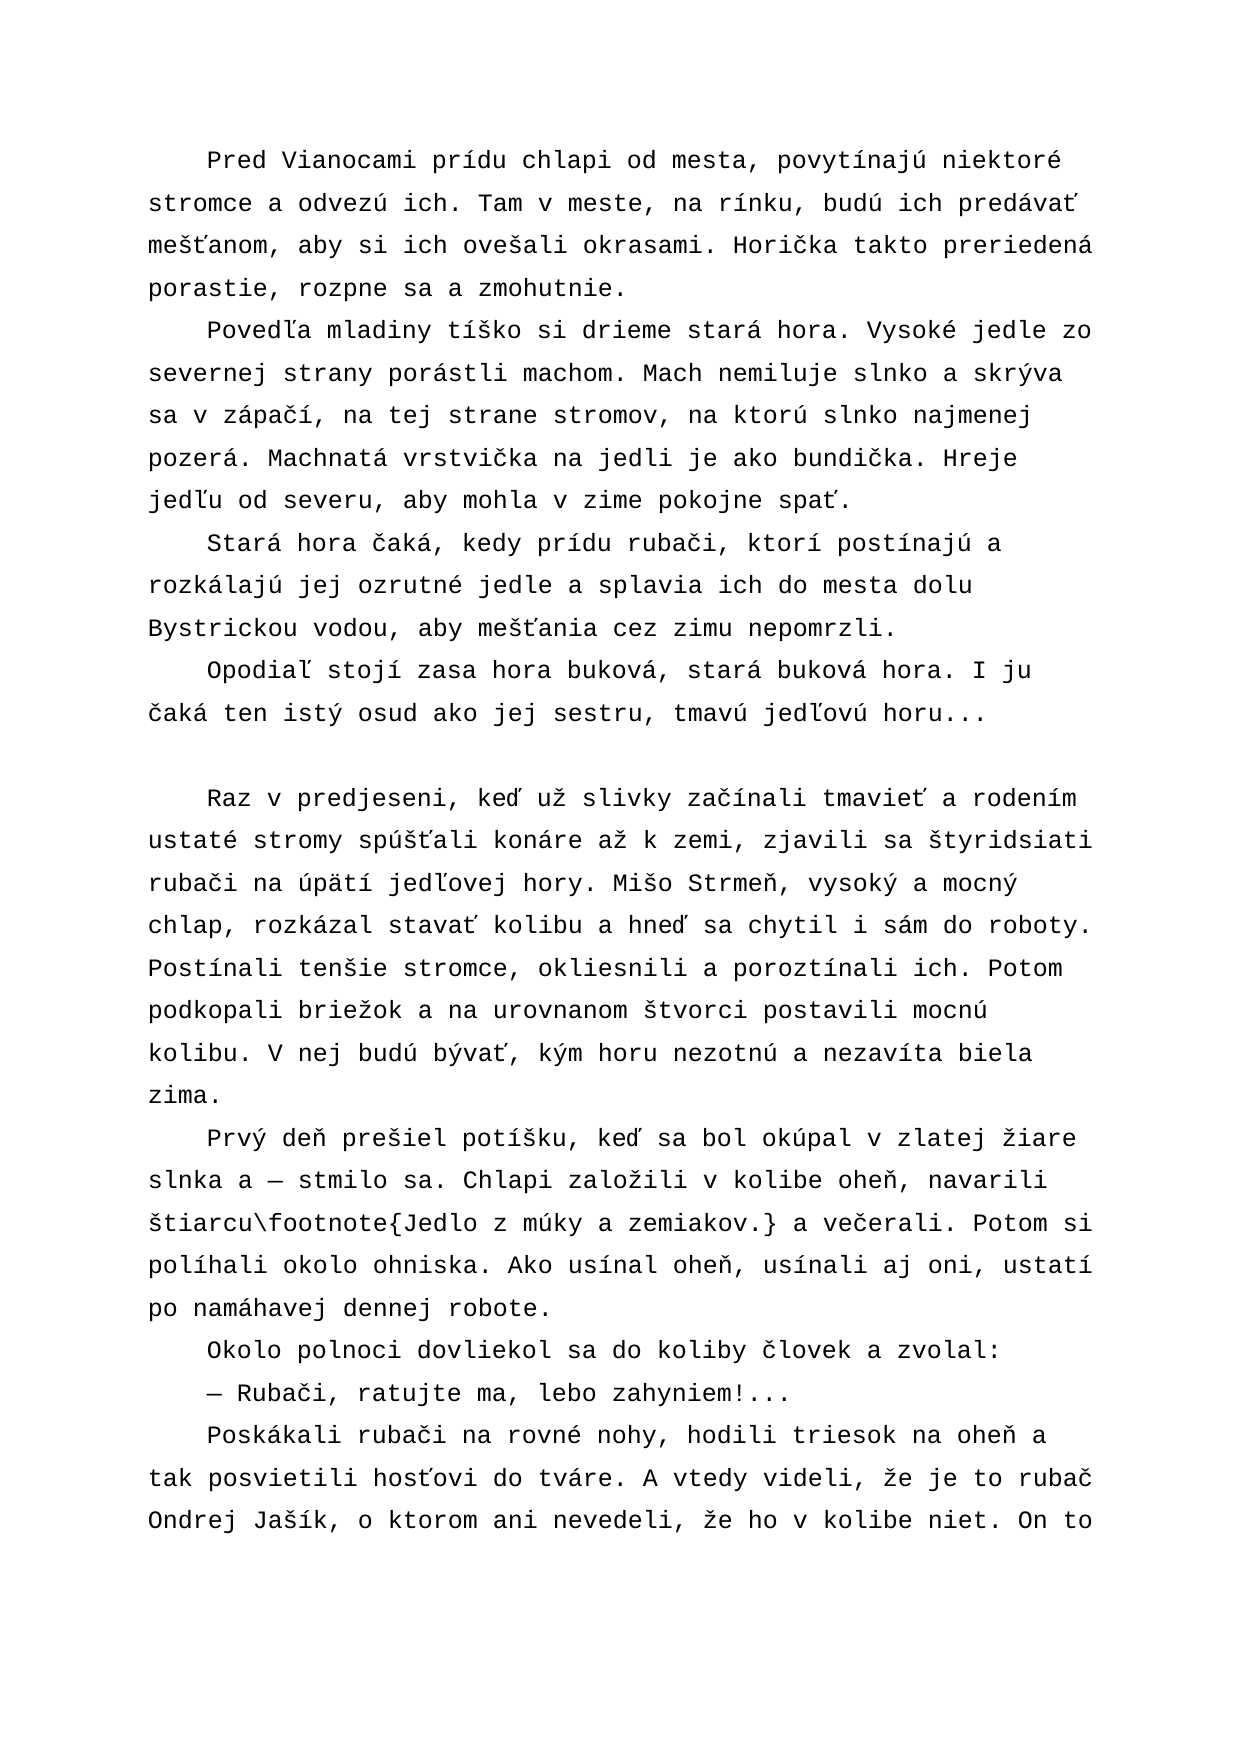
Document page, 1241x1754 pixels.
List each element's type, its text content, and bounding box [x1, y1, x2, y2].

text Opodiaľ stojí zasa hora buková, stará buková hora. I ju čaká ten istý osud ako jej sestru, tmavú jedľovú horu... [148, 658, 1093, 728]
text Okolo polnoci dovliekol sa do koliby človek a zvolal: [148, 1338, 1093, 1366]
text Pred Vianocami prídu chlapi od mesta, povytínajú niektoré stromce a odvezú ich. Tam v meste, na rínku, budú ich predávať mešťanom, aby si ich ovešali okrasami. Horička takto preriedená porastie, rozpne sa a zmohutnie. [148, 148, 1093, 303]
text Prvý deň prešiel potíšku, keď sa bol okúpal v zlatej žiare slnka a — stmilo sa. Chlapi založili v kolibe oheň, navarili štiarcu\footnote{Jedlo z múky a zemiakov.} a večerali. Potom si políhali okolo ohniska. Ako usínal oheň, usínali aj oni, ustatí po namáhavej dennej robote. [148, 1125, 1093, 1323]
text Poskákali rubači na rovné nohy, hodili triesok na oheň a tak posvietili hosťovi do tváre. A vtedy videli, že je to rubač Ondrej Jašík, o ktorom ani nevedeli, že ho v kolibe niet. On to [148, 1423, 1093, 1536]
text Raz v predjeseni, keď už slivky začínali tmavieť a rodením ustaté stromy spúšťali konáre až k zemi, zjavili sa štyridsiati rubači na úpätí jedľovej hory. Mišo Strmeň, vysoký a mocný chlap, rozkázal stavať kolibu a hneď sa chytil i sám do roboty. Postínali tenšie stromce, okliesnili a poroztínali ich. Potom podkopali briežok a na urovnanom štvorci postavili mocnú kolibu. V nej budú bývať, kým horu nezotnú a nezavíta biela zima. [148, 785, 1093, 1111]
text — Rubači, ratujte ma, lebo zahyniem!... [148, 1380, 1093, 1408]
text Stará hora čaká, kedy prídu rubači, ktorí postínajú a rozkálajú jej ozrutné jedle a splavia ich do mesta dolu Bystrickou vodou, aby mešťania cez zimu nepomrzli. [148, 530, 1093, 643]
text Povedľa mladiny tíško si drieme stará hora. Vysoké jedle zo severnej strany porástli machom. Mach nemiluje slnko a skrýva sa v zápačí, na tej strane stromov, na ktorú slnko najmenej pozerá. Machnatá vrstvička na jedli je ako bundička. Hreje jedľu od severu, aby mohla v zime pokojne spať. [148, 318, 1093, 516]
